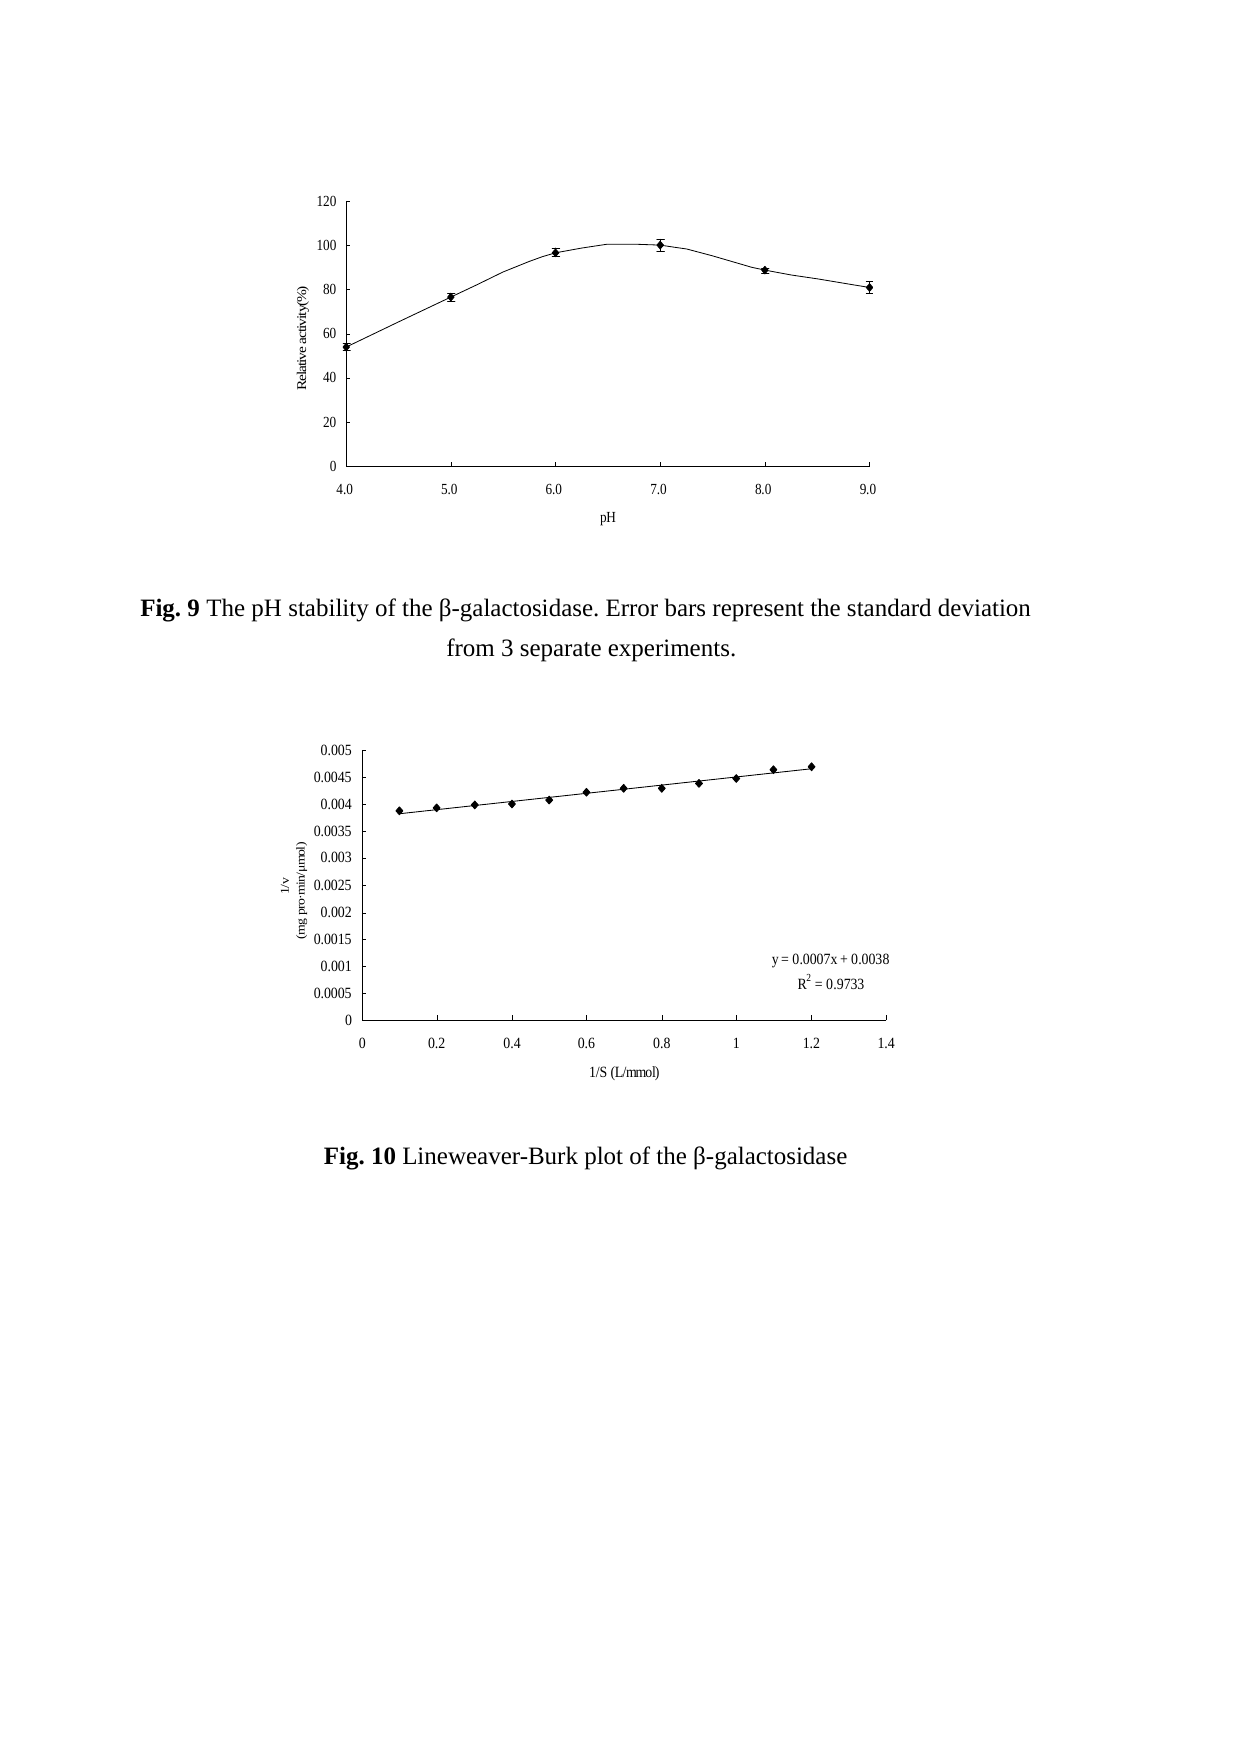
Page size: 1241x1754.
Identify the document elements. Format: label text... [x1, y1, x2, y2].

text Fig. 9 The pH stability of the β-galactosidase. Error bars represent the standard deviation from 3 separate experiments. [118, 591, 1053, 664]
text Fig. 10 Lineweaver-Burk plot of the β-galactosidase [118, 1140, 1053, 1173]
